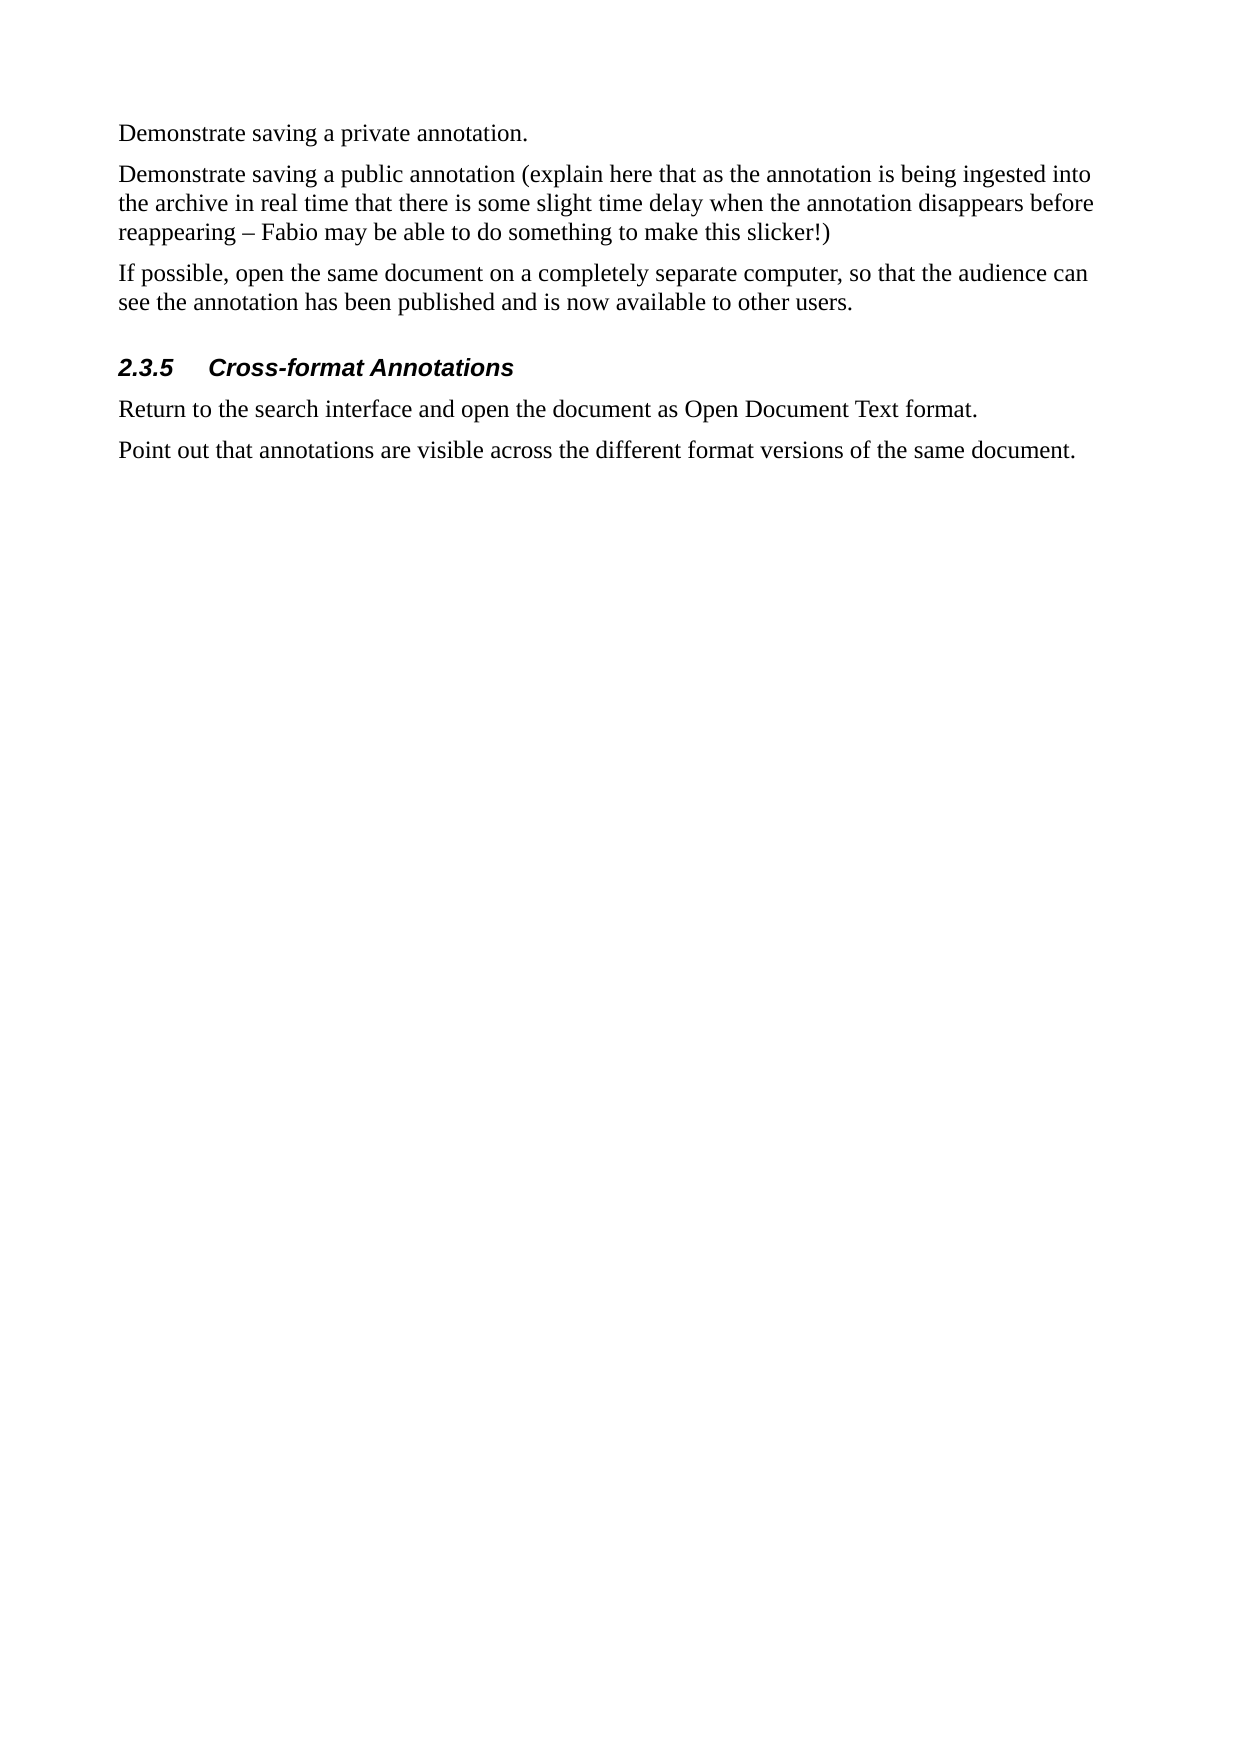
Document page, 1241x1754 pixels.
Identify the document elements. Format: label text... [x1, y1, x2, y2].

text If possible, open the same document on a completely separate computer, so that the audience can see the annotation has been published and is now available to other users. [118, 258, 1122, 316]
subtitle 2.3.5 Cross-format Annotations [118, 353, 1122, 382]
text Demonstrate saving a private annotation. [118, 118, 1122, 147]
text Demonstrate saving a public annotation (explain here that as the annotation is being ingested into the archive in real time that there is some slight time delay when the annotation disappears before reappearing – Fabio may be able to do something to make this slicker!) [118, 159, 1122, 246]
text Return to the search interface and open the document as Open Document Text format. [118, 394, 1122, 423]
text Point out that annotations are visible across the different format versions of the same document. [118, 435, 1122, 464]
